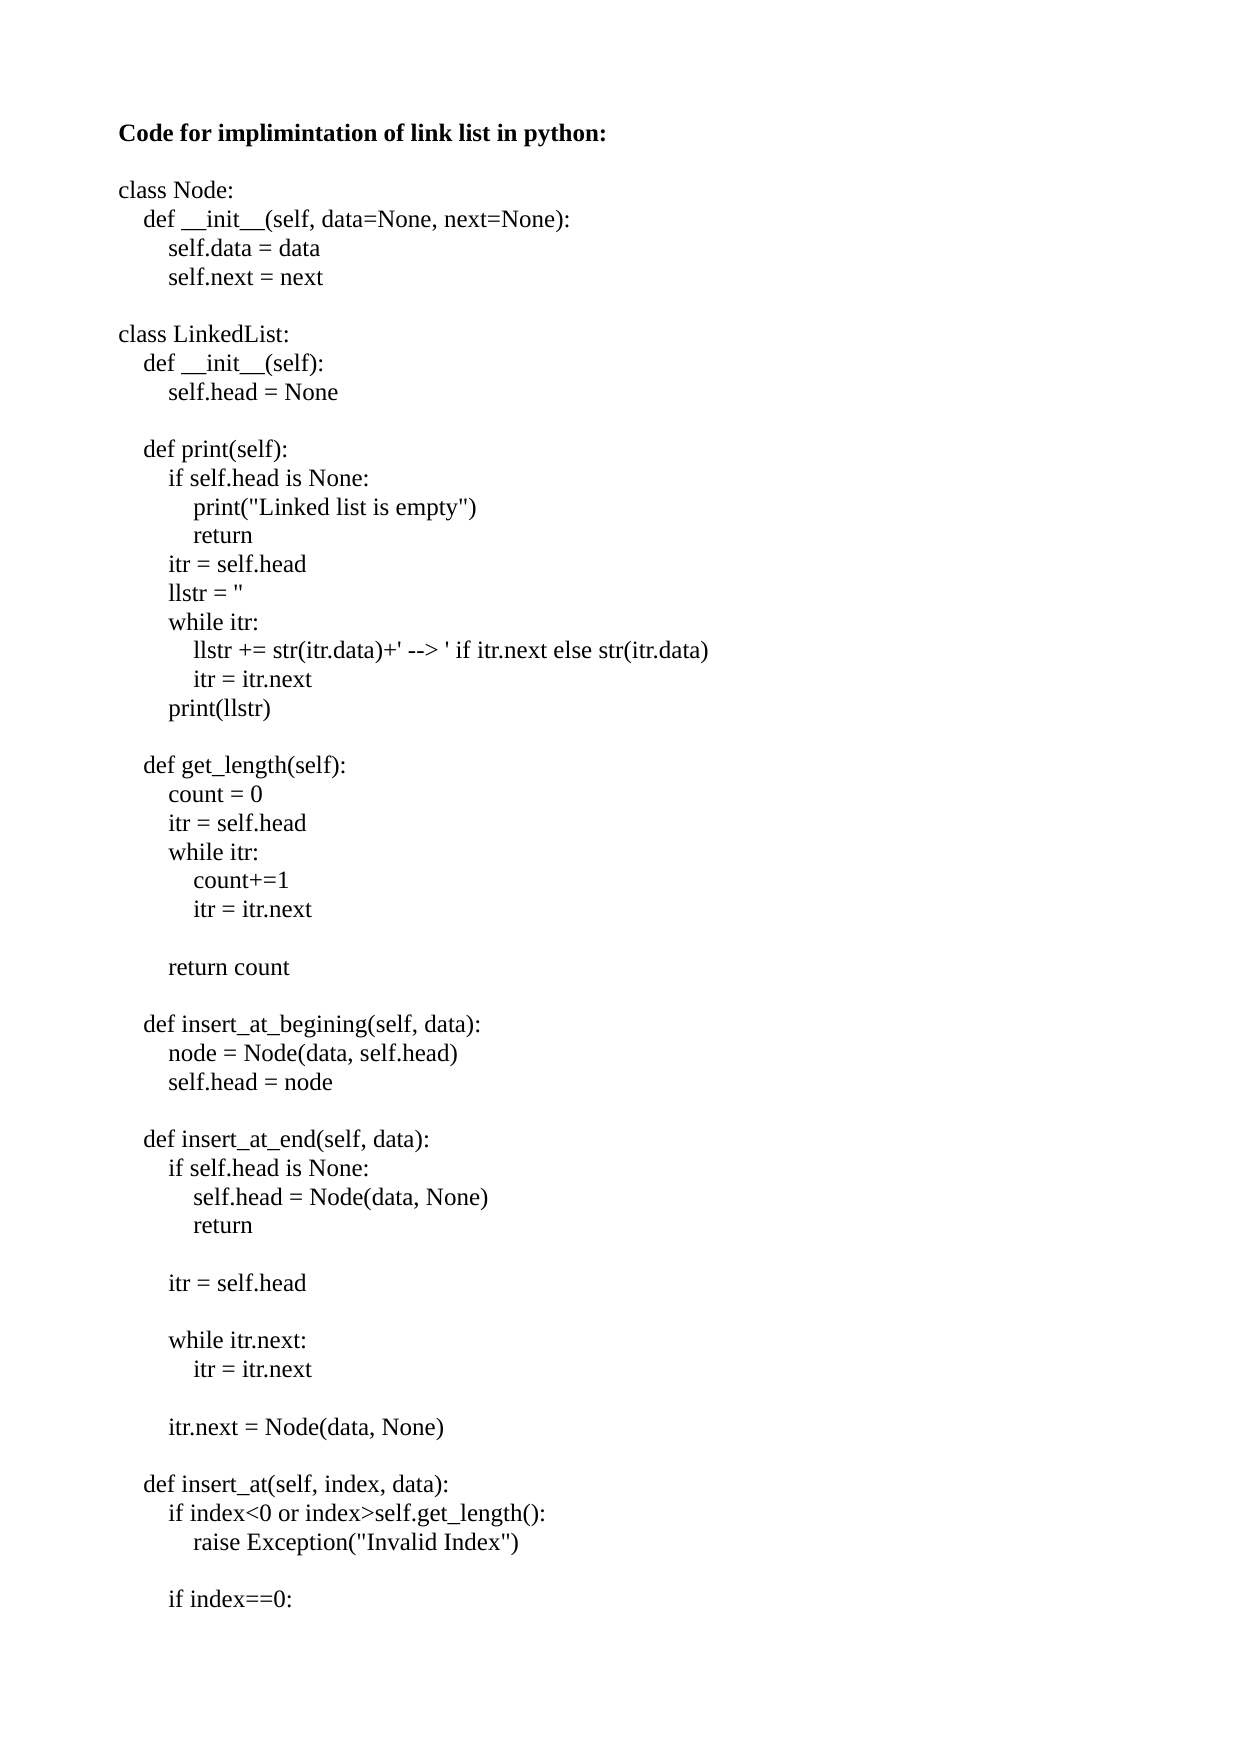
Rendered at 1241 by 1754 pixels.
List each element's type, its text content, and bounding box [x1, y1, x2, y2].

text self.head = node [118, 1067, 1122, 1096]
text while itr: [118, 607, 1122, 636]
text itr = itr.next [118, 1354, 1122, 1383]
text itr = itr.next [118, 894, 1122, 923]
text itr = self.head [118, 1268, 1122, 1297]
text return [118, 521, 1122, 549]
text print("Linked list is empty") [118, 492, 1122, 521]
text count+=1 [118, 866, 1122, 894]
text def insert_at(self, index, data): [118, 1469, 1122, 1498]
text raise Exception("Invalid Index") [118, 1527, 1122, 1556]
text count = 0 [118, 779, 1122, 808]
text itr.next = Node(data, None) [118, 1412, 1122, 1441]
text self.head = None [118, 377, 1122, 406]
text def insert_at_begining(self, data): [118, 1009, 1122, 1038]
text self.next = next [118, 262, 1122, 291]
text return [118, 1211, 1122, 1239]
text def insert_at_end(self, data): [118, 1124, 1122, 1153]
text Code for implimintation of link list in python: [118, 118, 1122, 147]
text llstr += str(itr.data)+' --> ' if itr.next else str(itr.data) [118, 636, 1122, 664]
text def get_length(self): [118, 751, 1122, 779]
text if index==0: [118, 1584, 1122, 1613]
text def print(self): [118, 434, 1122, 463]
text def __init__(self): [118, 348, 1122, 377]
text if index<0 or index>self.get_length(): [118, 1498, 1122, 1527]
text while itr: [118, 837, 1122, 866]
text self.data = data [118, 233, 1122, 262]
text itr = itr.next [118, 664, 1122, 693]
text class LinkedList: [118, 319, 1122, 348]
text node = Node(data, self.head) [118, 1038, 1122, 1067]
text return count [118, 952, 1122, 981]
text itr = self.head [118, 549, 1122, 578]
text self.head = Node(data, None) [118, 1182, 1122, 1211]
text print(llstr) [118, 693, 1122, 722]
text while itr.next: [118, 1326, 1122, 1354]
text if self.head is None: [118, 463, 1122, 492]
text itr = self.head [118, 808, 1122, 837]
text def __init__(self, data=None, next=None): [118, 204, 1122, 233]
text if self.head is None: [118, 1153, 1122, 1182]
text llstr = '' [118, 578, 1122, 607]
text class Node: [118, 176, 1122, 204]
